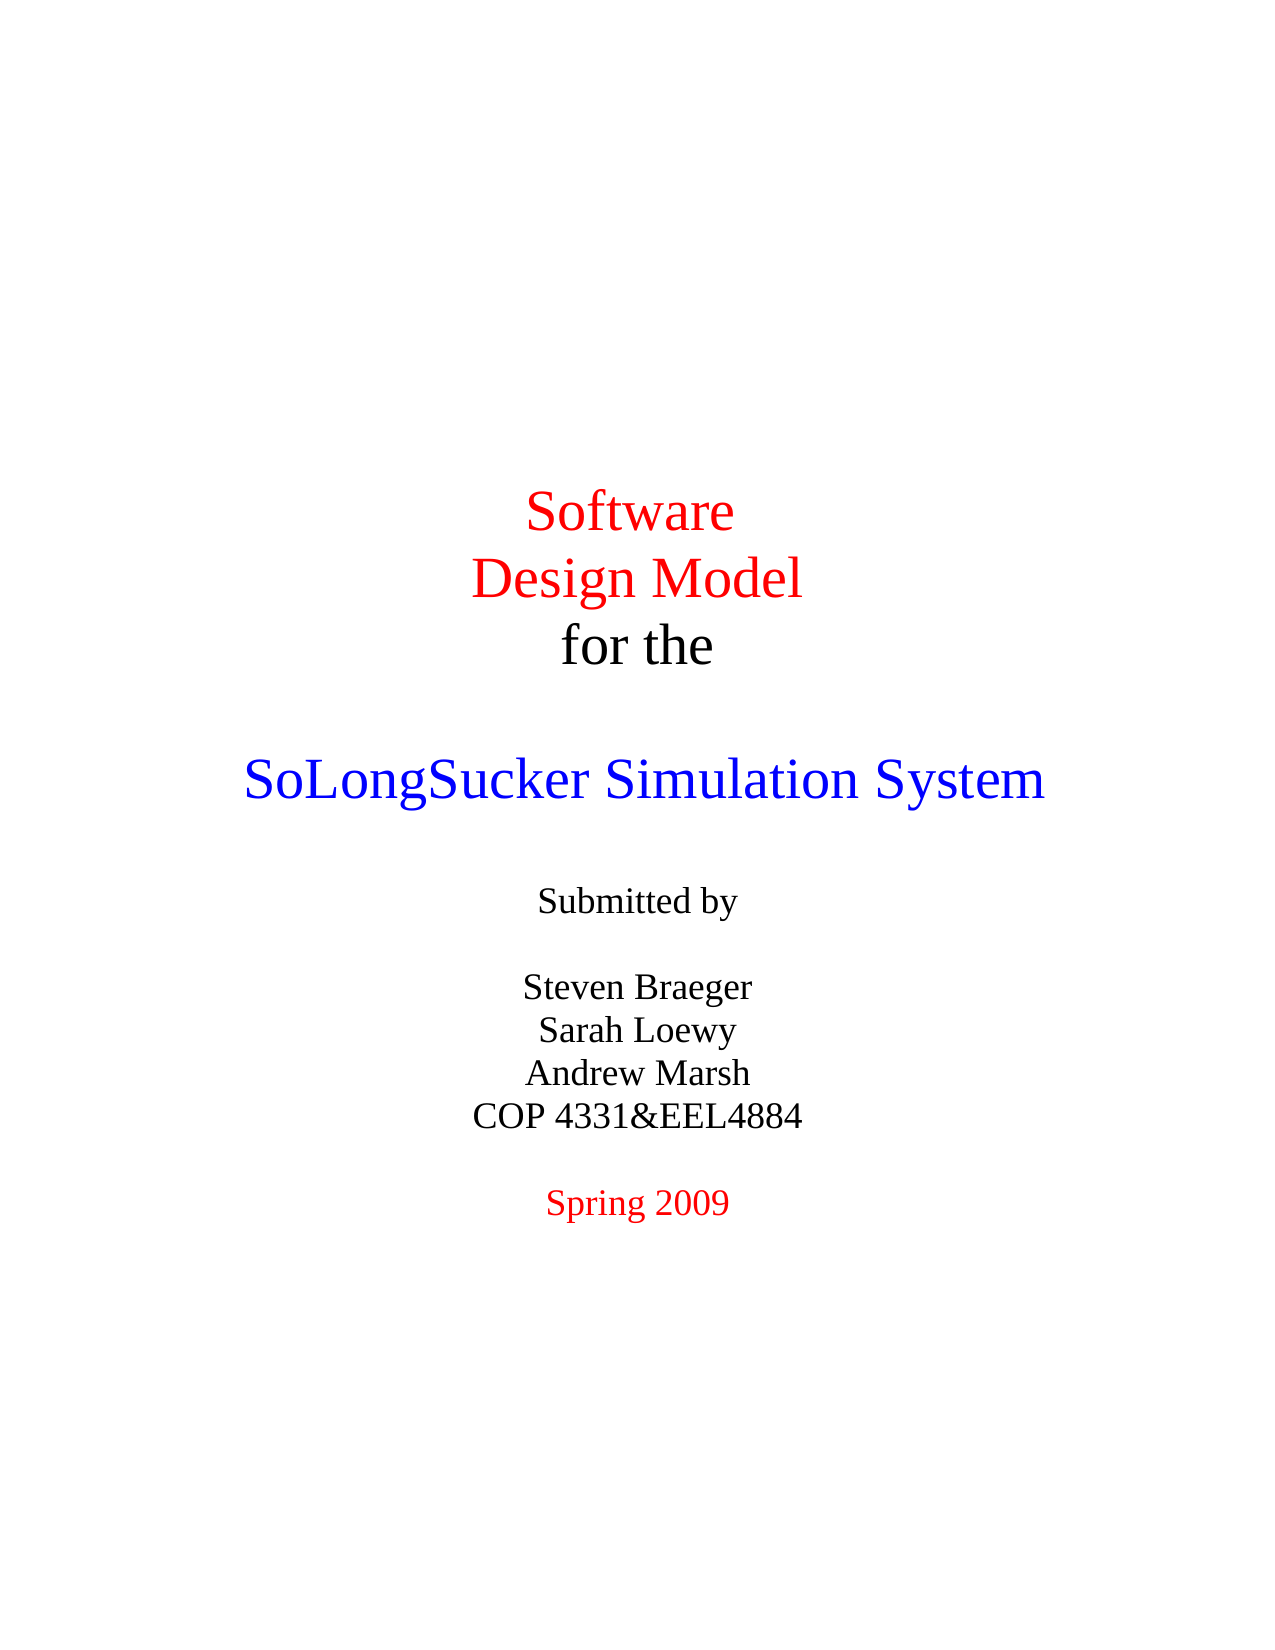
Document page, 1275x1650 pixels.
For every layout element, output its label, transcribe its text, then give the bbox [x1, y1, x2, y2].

text Andrew Marsh [187, 1051, 1087, 1094]
text Design Model for the SoLongSucker Simulation System [187, 543, 1087, 811]
text Sarah Loewy [187, 1008, 1087, 1051]
text Steven Braeger [187, 964, 1087, 1008]
text Submitted by [187, 878, 1087, 921]
text Spring 2009 [187, 1180, 1087, 1223]
text COP 4331&EEL4884 [187, 1094, 1087, 1137]
text Software [187, 476, 1087, 543]
